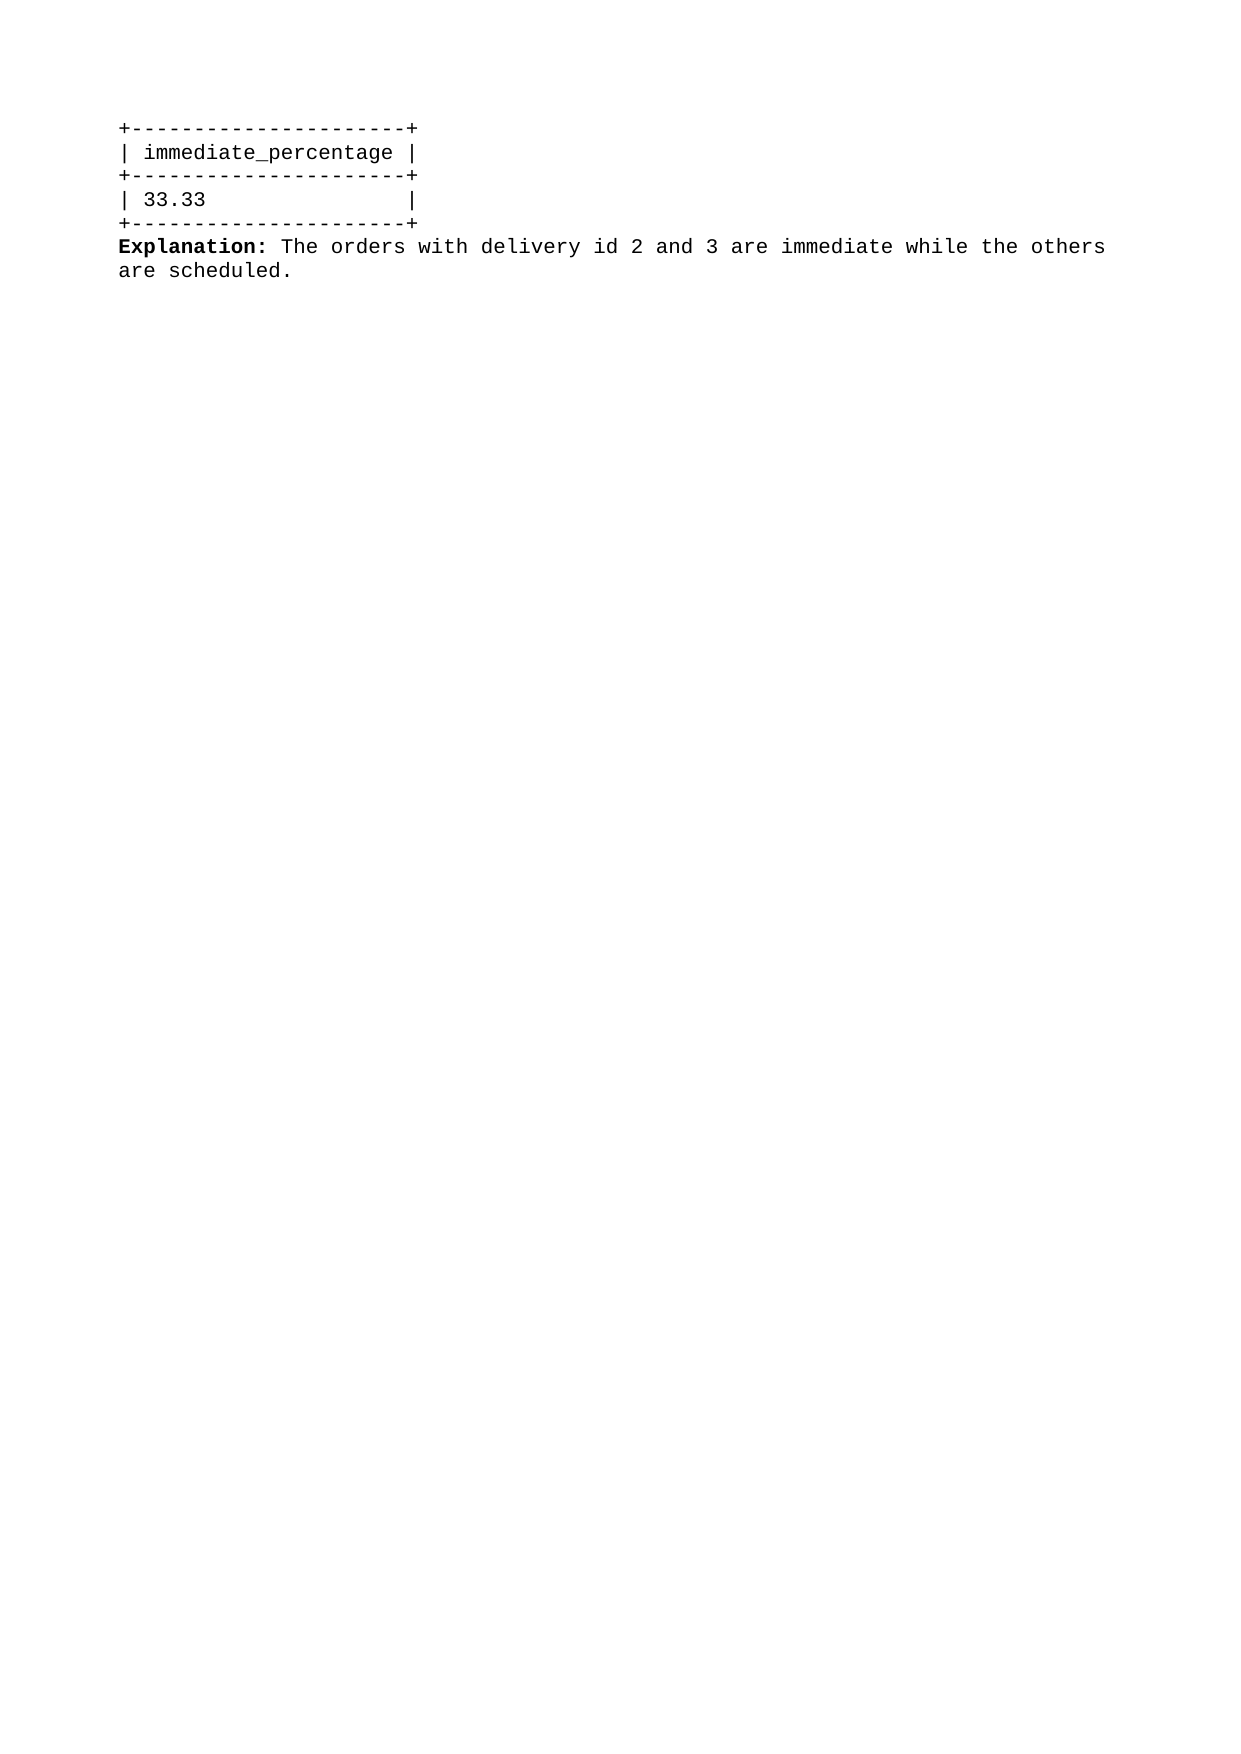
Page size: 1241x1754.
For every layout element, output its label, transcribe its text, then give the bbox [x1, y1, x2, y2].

text +----------------------+ [118, 118, 1122, 142]
text +----------------------+ [118, 213, 1122, 236]
text +----------------------+ [118, 165, 1122, 189]
text | immediate_percentage | [118, 142, 1122, 165]
text | 33.33 | [118, 189, 1122, 213]
text Explanation: The orders with delivery id 2 and 3 are immediate while the others are scheduled. [118, 236, 1122, 284]
